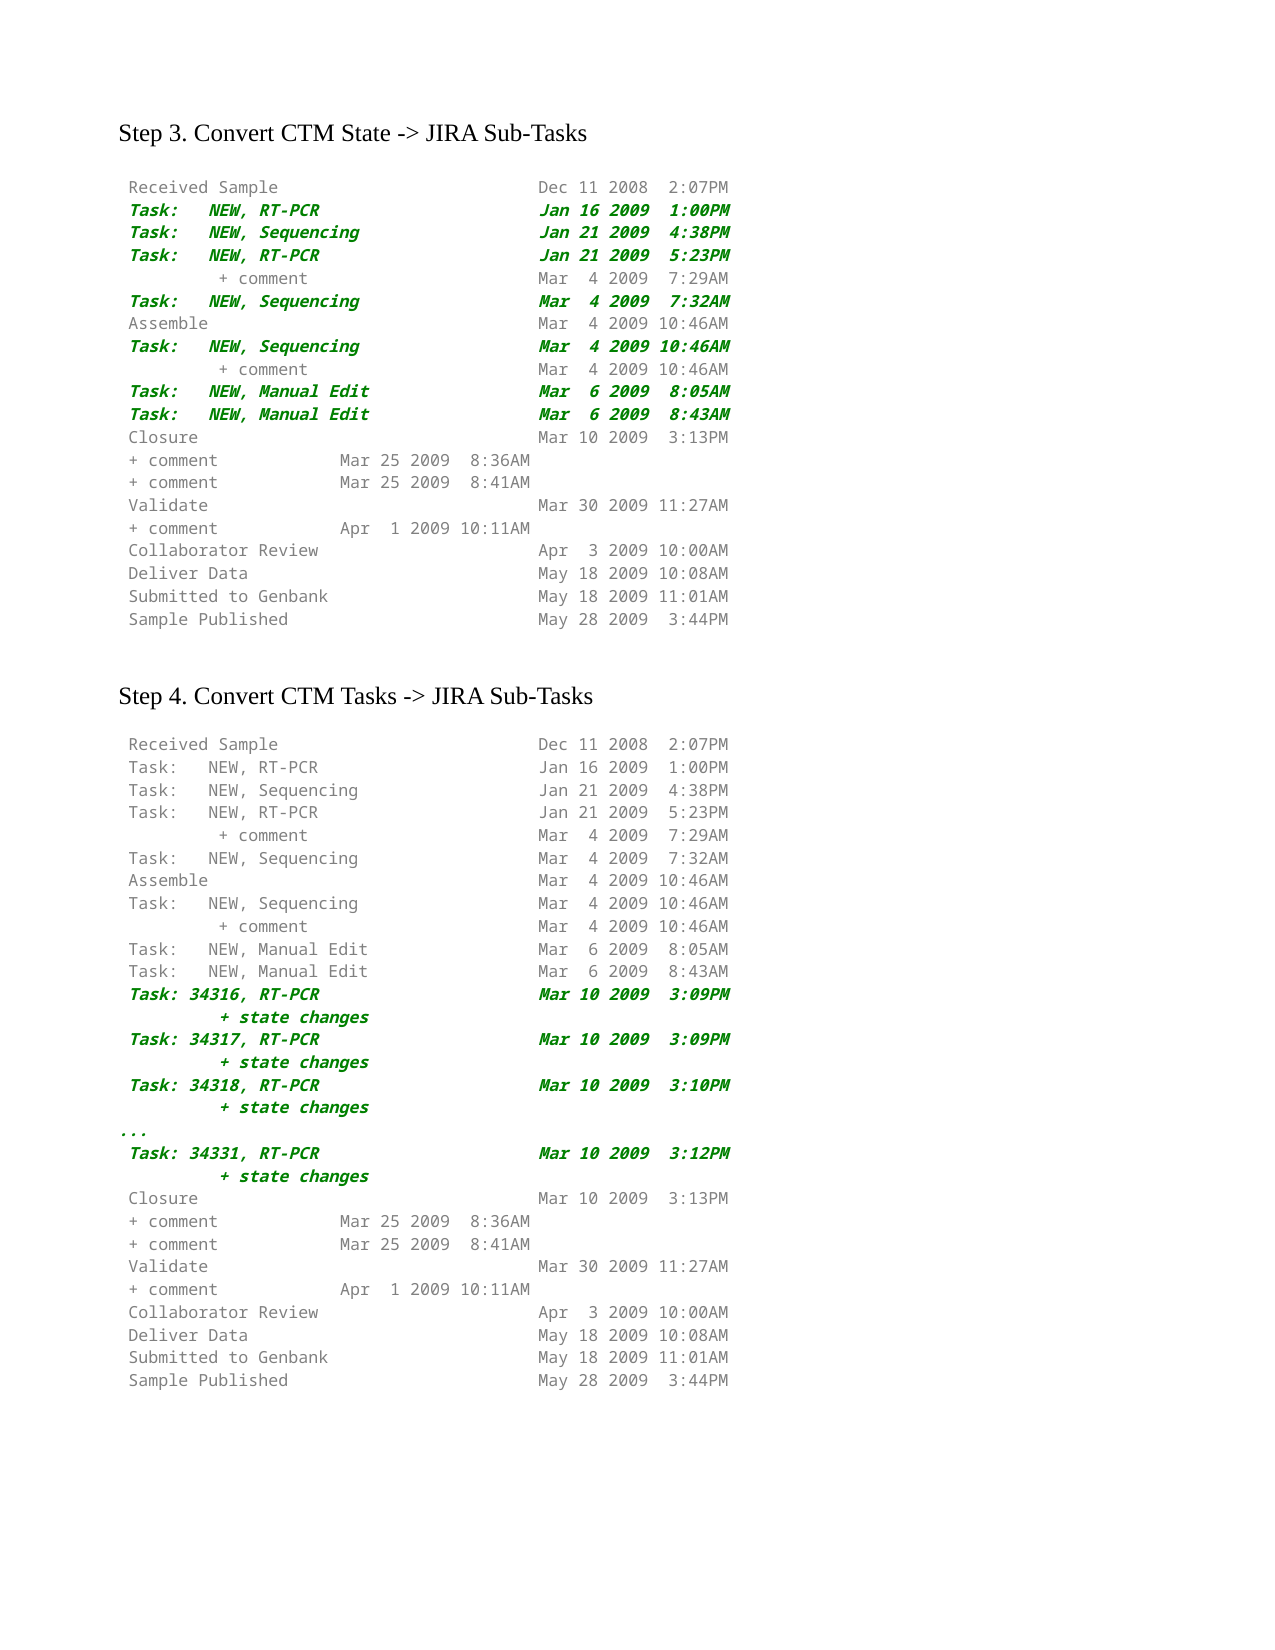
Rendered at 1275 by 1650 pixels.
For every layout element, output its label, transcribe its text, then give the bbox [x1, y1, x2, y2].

text Task: NEW, Manual Edit Mar 6 2009 8:43AM [118, 960, 1157, 982]
text Received Sample Dec 11 2008 2:07PM [118, 733, 1157, 755]
text + comment Apr 1 2009 10:11AM [118, 1278, 1157, 1300]
text Task: NEW, RT-PCR Jan 21 2009 5:23PM [118, 801, 1157, 823]
text Step 4. Convert CTM Tasks -> JIRA Sub-Tasks [118, 681, 1157, 710]
text + comment Mar 25 2009 8:41AM [118, 1232, 1157, 1255]
text Submitted to Genbank May 18 2009 11:01AM [118, 584, 1157, 607]
text Task: NEW, Sequencing Mar 4 2009 7:32AM [118, 846, 1157, 869]
text Assemble Mar 4 2009 10:46AM [118, 869, 1157, 892]
text + comment Mar 4 2009 7:29AM [118, 266, 1157, 289]
text + state changes [118, 1005, 1157, 1028]
text Task: 34316, RT-PCR Mar 10 2009 3:09PM [118, 982, 1157, 1005]
text Deliver Data May 18 2009 10:08AM [118, 1323, 1157, 1346]
text Task: NEW, Manual Edit Mar 6 2009 8:05AM [118, 380, 1157, 403]
text + comment Mar 4 2009 7:29AM [118, 823, 1157, 846]
text Task: NEW, RT-PCR Jan 16 2009 1:00PM [118, 198, 1157, 221]
text + comment Mar 4 2009 10:46AM [118, 357, 1157, 380]
text Task: NEW, Sequencing Jan 21 2009 4:38PM [118, 778, 1157, 801]
text + state changes [118, 1164, 1157, 1187]
text + comment Mar 25 2009 8:36AM [118, 1209, 1157, 1232]
text Assemble Mar 4 2009 10:46AM [118, 312, 1157, 334]
text Sample Published May 28 2009 3:44PM [118, 607, 1157, 630]
text Task: NEW, RT-PCR Jan 16 2009 1:00PM [118, 755, 1157, 778]
text + comment Mar 4 2009 10:46AM [118, 914, 1157, 937]
text Task: 34317, RT-PCR Mar 10 2009 3:09PM [118, 1028, 1157, 1051]
text Task: NEW, Sequencing Jan 21 2009 4:38PM [118, 221, 1157, 244]
text Task: NEW, Manual Edit Mar 6 2009 8:43AM [118, 403, 1157, 425]
text Collaborator Review Apr 3 2009 10:00AM [118, 1300, 1157, 1323]
text Submitted to Genbank May 18 2009 11:01AM [118, 1346, 1157, 1368]
text Received Sample Dec 11 2008 2:07PM [118, 176, 1157, 198]
text Task: NEW, Sequencing Mar 4 2009 10:46AM [118, 334, 1157, 357]
text + comment Apr 1 2009 10:11AM [118, 516, 1157, 539]
text Task: NEW, Sequencing Mar 4 2009 10:46AM [118, 892, 1157, 914]
text ... [118, 1119, 1157, 1141]
text + comment Mar 25 2009 8:36AM [118, 448, 1157, 471]
text Closure Mar 10 2009 3:13PM [118, 425, 1157, 448]
text + state changes [118, 1051, 1157, 1073]
text Collaborator Review Apr 3 2009 10:00AM [118, 539, 1157, 562]
text Sample Published May 28 2009 3:44PM [118, 1368, 1157, 1391]
text + comment Mar 25 2009 8:41AM [118, 471, 1157, 493]
text Task: NEW, Manual Edit Mar 6 2009 8:05AM [118, 937, 1157, 960]
text Task: NEW, RT-PCR Jan 21 2009 5:23PM [118, 244, 1157, 266]
text Deliver Data May 18 2009 10:08AM [118, 562, 1157, 584]
text + state changes [118, 1096, 1157, 1119]
text Task: 34318, RT-PCR Mar 10 2009 3:10PM [118, 1073, 1157, 1096]
text Validate Mar 30 2009 11:27AM [118, 493, 1157, 516]
text Closure Mar 10 2009 3:13PM [118, 1187, 1157, 1209]
text Validate Mar 30 2009 11:27AM [118, 1255, 1157, 1278]
text Task: 34331, RT-PCR Mar 10 2009 3:12PM [118, 1141, 1157, 1164]
text Task: NEW, Sequencing Mar 4 2009 7:32AM [118, 289, 1157, 312]
text Step 3. Convert CTM State -> JIRA Sub-Tasks [118, 118, 1157, 147]
